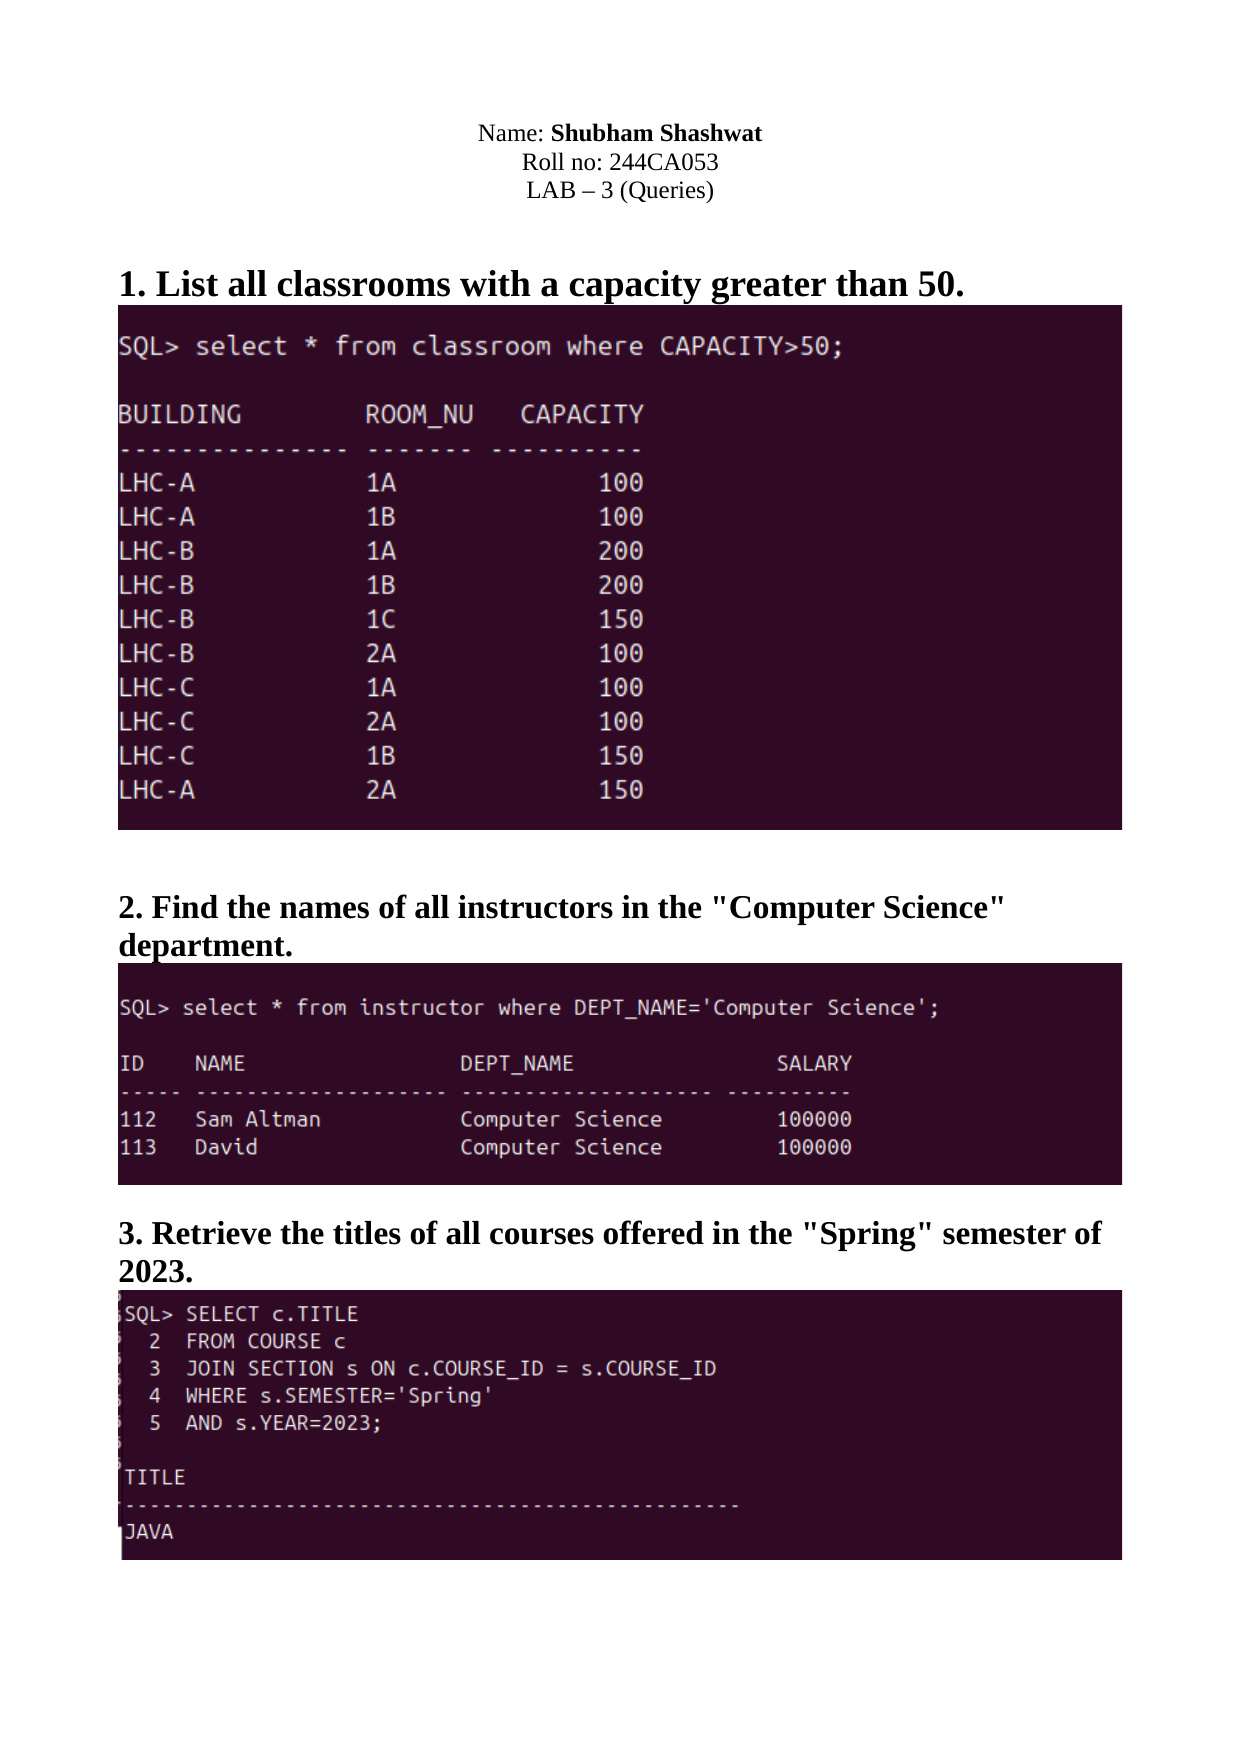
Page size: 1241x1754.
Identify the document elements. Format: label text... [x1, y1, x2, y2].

picture [118, 305, 1123, 830]
text 3. Retrieve the titles of all courses offered in the "Spring" semester of 2023. [118, 1213, 1122, 1290]
text Roll no: 244CA053 [118, 147, 1122, 176]
text 2. Find the names of all instructors in the "Computer Science" department. [118, 887, 1122, 963]
picture [118, 1290, 1123, 1560]
picture [118, 963, 1123, 1185]
text 1. List all classrooms with a capacity greater than 50. [118, 262, 1122, 305]
text LAB – 3 (Queries) [118, 176, 1122, 204]
text Name: Shubham Shashwat [118, 118, 1122, 147]
